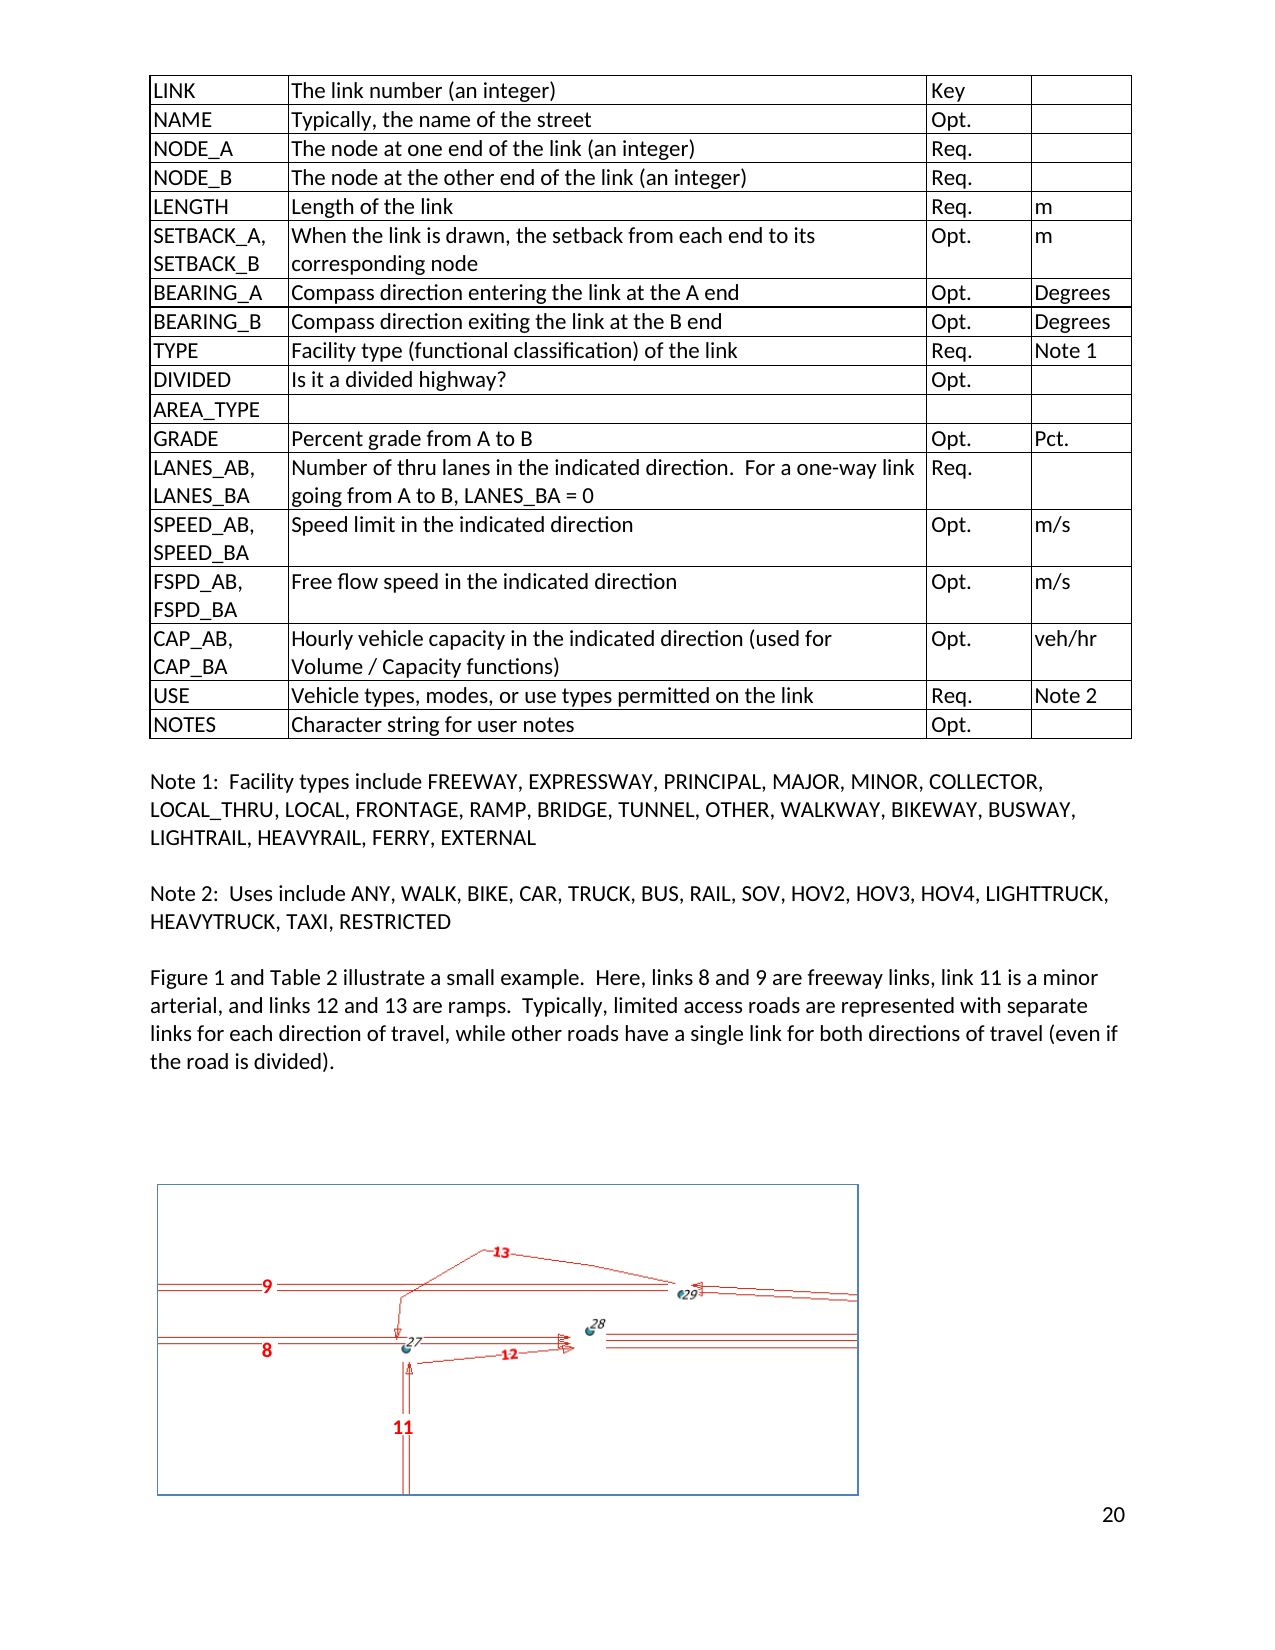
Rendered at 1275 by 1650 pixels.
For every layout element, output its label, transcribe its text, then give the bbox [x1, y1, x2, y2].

table_cell USE [151, 681, 288, 709]
table_cell Opt. [927, 567, 1031, 623]
table_cell Req. [927, 134, 1031, 162]
table_cell Speed limit in the indicated direction [289, 510, 926, 566]
table_cell SETBACK_A, SETBACK_B [151, 221, 288, 277]
table_cell Req. [927, 163, 1031, 191]
table_cell The node at the other end of the link (an integer) [289, 163, 926, 191]
table_cell Opt. [927, 279, 1031, 306]
table_cell Req. [927, 681, 1031, 709]
table_cell [1032, 163, 1131, 191]
table_cell Number of thru lanes in the indicated direction. For a one-way link going from A to B, LANES_BA = 0 [289, 453, 926, 509]
table_cell [1032, 76, 1131, 104]
table_cell GRADE [151, 424, 288, 452]
table_cell Facility type (functional classification) of the link [289, 337, 926, 364]
table_cell NAME [151, 105, 288, 133]
table_cell TYPE [151, 337, 288, 364]
table_cell m [1032, 192, 1131, 220]
table_cell [1032, 366, 1131, 394]
table_cell m [1032, 221, 1131, 277]
table_cell Length of the link [289, 192, 926, 220]
table_cell Opt. [927, 308, 1031, 336]
table_cell Pct. [1032, 424, 1131, 452]
table_cell [927, 395, 1031, 423]
table_cell NODE_A [151, 134, 288, 162]
text 9 [262, 1273, 277, 1297]
table_cell BEARING_A [151, 279, 288, 306]
table_cell FSPD_AB, FSPD_BA [151, 567, 288, 623]
table_cell veh/hr [1032, 624, 1131, 680]
text Note 2: Uses include ANY, WALK, BIKE, CAR, TRUCK, BUS, RAIL, SOV, HOV2, HOV3, HOV4, LIGHTTRUCK, HEAVYTRUCK, TAXI, RESTRICTED [150, 879, 1125, 935]
table_cell LANES_AB, LANES_BA [151, 453, 288, 509]
table_cell Character string for user notes [289, 710, 926, 738]
table_cell Key [927, 76, 1031, 104]
table_cell Note 1 [1032, 337, 1131, 364]
text 8 [262, 1338, 278, 1358]
table_cell [1032, 105, 1131, 133]
table_cell LINK [151, 76, 288, 104]
table_cell m/s [1032, 567, 1131, 623]
table_cell SPEED_AB, SPEED_BA [151, 510, 288, 566]
table_cell Req. [927, 337, 1031, 364]
table_cell [1032, 134, 1131, 162]
table_cell Degrees [1032, 279, 1131, 306]
table_cell m/s [1032, 510, 1131, 566]
table_cell The link number (an integer) [289, 76, 926, 104]
table_cell Opt. [927, 624, 1031, 680]
table_cell Hourly vehicle capacity in the indicated direction (used for Volume / Capacity functions) [289, 624, 926, 680]
table_cell Free flow speed in the indicated direction [289, 567, 926, 623]
table_cell The node at one end of the link (an integer) [289, 134, 926, 162]
table_cell Opt. [927, 710, 1031, 738]
table_cell Req. [927, 192, 1031, 220]
table_cell Opt. [927, 510, 1031, 566]
table_cell [1032, 395, 1131, 423]
table_cell Opt. [927, 424, 1031, 452]
table_cell NOTES [151, 710, 288, 738]
table_cell Is it a divided highway? [289, 366, 926, 394]
table_cell NODE_B [151, 163, 288, 191]
text Note 1: Facility types include FREEWAY, EXPRESSWAY, PRINCIPAL, MAJOR, MINOR, COLLECTOR, LOCAL_THRU, LOCAL, FRONTAGE, RAMP, BRIDGE, TUNNEL, OTHER, WALKWAY, BIKEWAY, BUSWAY, LIGHTRAIL, HEAVYRAIL, FERRY, EXTERNAL [150, 767, 1125, 851]
table_cell DIVIDED [151, 366, 288, 394]
text 11 [392, 1414, 419, 1435]
table_cell [1032, 453, 1131, 509]
table_cell Req. [927, 453, 1031, 509]
table_cell Opt. [927, 221, 1031, 277]
table_cell [289, 395, 926, 423]
table_cell Opt. [927, 366, 1031, 394]
table_cell Compass direction entering the link at the A end [289, 279, 926, 306]
text Figure 1 and Table 2 illustrate a small example. Here, links 8 and 9 are freeway links, link 11 is a minor arterial, and links 12 and 13 are ramps. Typically, limited access roads are represented with separate links for each direction of travel, while other roads have a single link for both directions of travel (even if the road is divided). [150, 963, 1125, 1076]
table_cell Note 2 [1032, 681, 1131, 709]
table_cell Opt. [927, 105, 1031, 133]
table_cell [1032, 710, 1131, 738]
table_cell BEARING_B [151, 308, 288, 336]
table_cell Degrees [1032, 308, 1131, 336]
table_cell Vehicle types, modes, or use types permitted on the link [289, 681, 926, 709]
table_cell AREA_TYPE [151, 395, 288, 423]
table_cell Percent grade from A to B [289, 424, 926, 452]
table_cell CAP_AB, CAP_BA [151, 624, 288, 680]
table_cell Compass direction exiting the link at the B end [289, 308, 926, 336]
table_cell LENGTH [151, 192, 288, 220]
table_cell When the link is drawn, the setback from each end to its corresponding node [289, 221, 926, 277]
table_cell Typically, the name of the street [289, 105, 926, 133]
